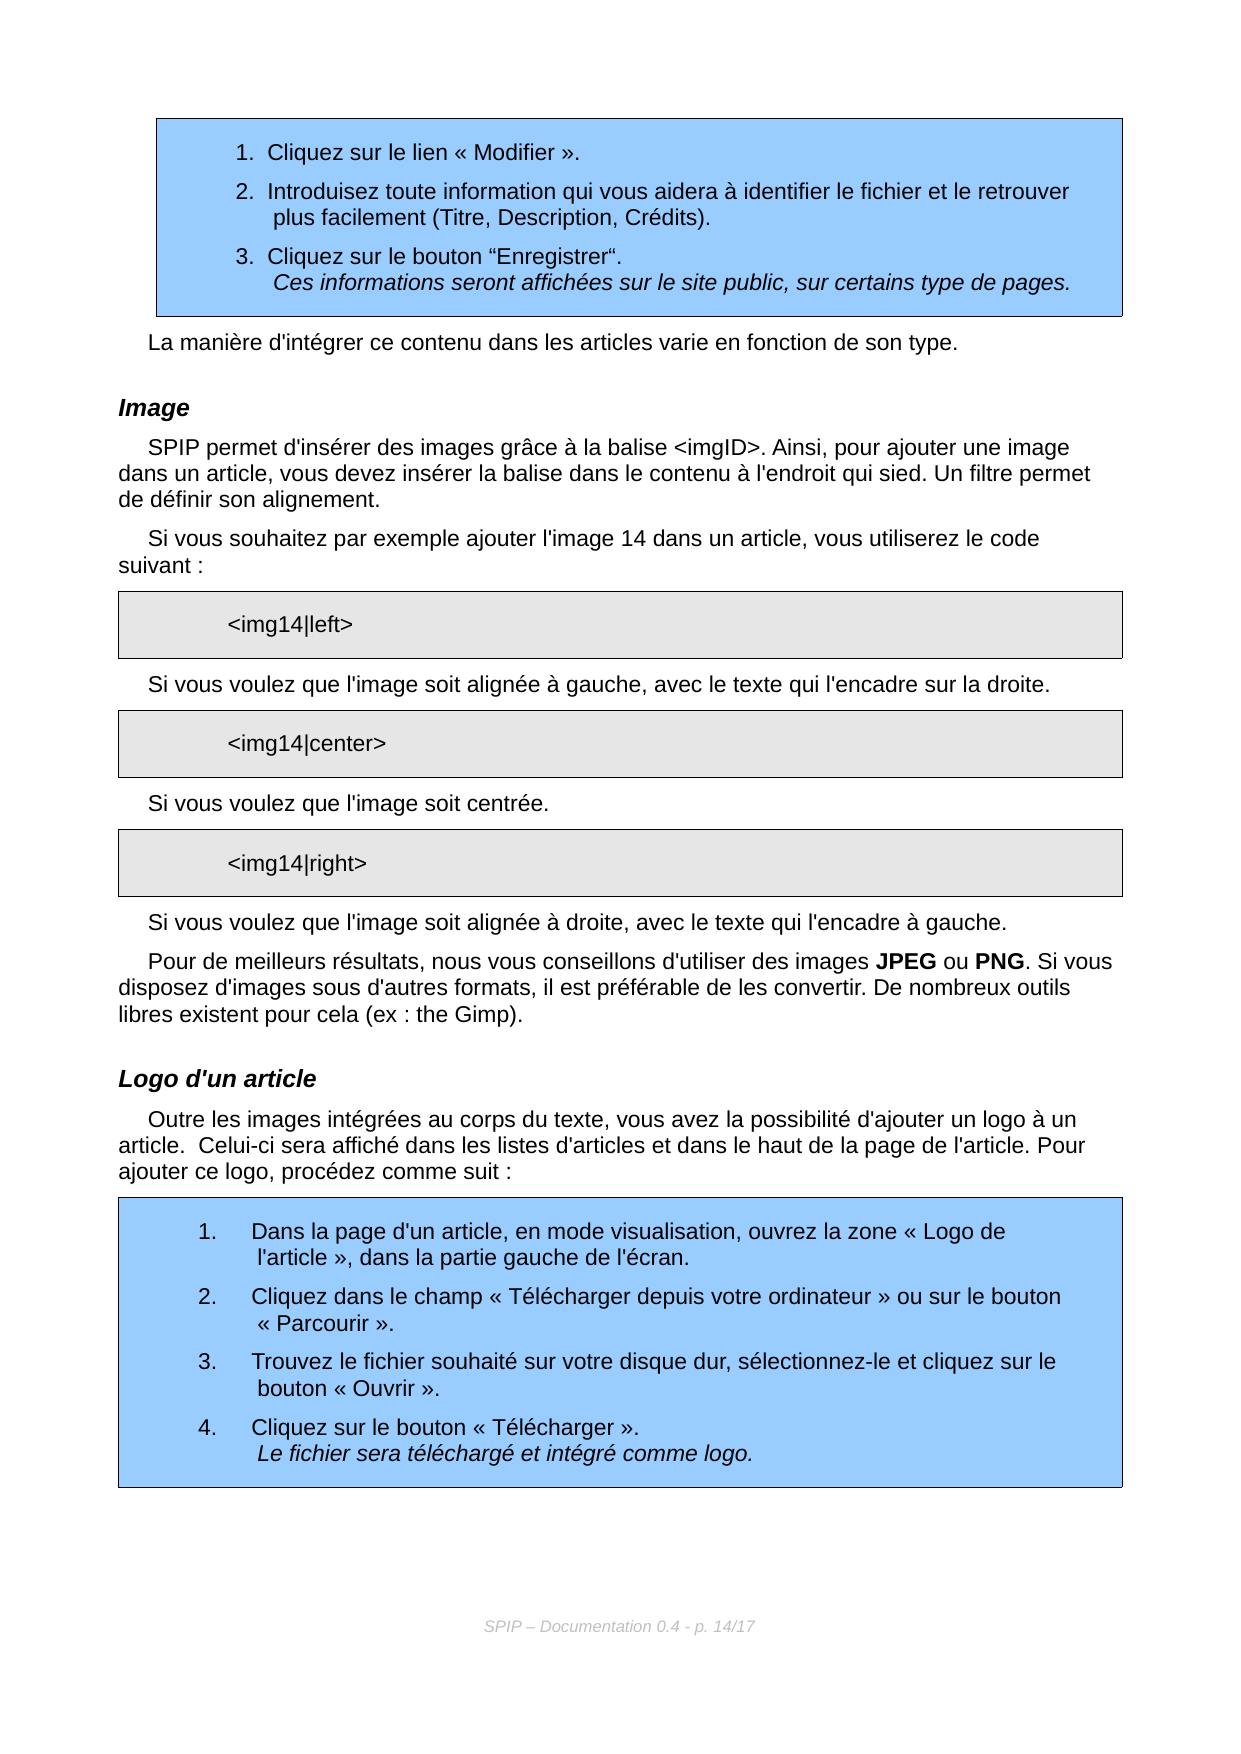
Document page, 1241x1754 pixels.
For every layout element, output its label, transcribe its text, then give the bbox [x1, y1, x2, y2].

text <img14|center> [119, 711, 1122, 777]
text <img14|right> [119, 830, 1122, 896]
list Cliquez sur le lien « Modifier ». [157, 119, 1122, 157]
list Cliquez dans le champ « Télécharger depuis votre ordinateur » ou sur le bouton « Parcourir ». [119, 1262, 1122, 1328]
list Trouvez le fichier souhaité sur votre disque dur, sélectionnez-le et cliquez sur le bouton « Ouvrir ». [119, 1328, 1122, 1393]
list Cliquez sur le bouton “Enregistrer“. Ces informations seront affichées sur le site public, sur certains type de pages. [157, 222, 1122, 316]
list Introduisez toute information qui vous aidera à identifier le fichier et le retrouver plus facilement (Titre, Description, Crédits). [157, 157, 1122, 222]
text SPIP permet d'insérer des images grâce à la balise <imgID>. Ainsi, pour ajouter une image dans un article, vous devez insérer la balise dans le contenu à l'endroit qui sied. Un filtre permet de définir son alignement. [118, 434, 1122, 513]
text <img14|left> [119, 592, 1122, 658]
list Cliquez sur le bouton « Télécharger ». Le fichier sera téléchargé et intégré comme logo. [119, 1393, 1122, 1487]
text Si vous voulez que l'image soit alignée à droite, avec le texte qui l'encadre à gauche. [118, 909, 1122, 936]
text Si vous voulez que l'image soit alignée à gauche, avec le texte qui l'encadre sur la droite. [118, 671, 1122, 697]
text Si vous voulez que l'image soit centrée. [118, 790, 1122, 816]
text Pour de meilleurs résultats, nous vous conseillons d'utiliser des images JPEG ou PNG. Si vous disposez d'images sous d'autres formats, il est préférable de les convertir. De nombreux outils libres existent pour cela (ex : the Gimp). [118, 948, 1122, 1027]
subtitle Image [118, 393, 1122, 421]
text Outre les images intégrées au corps du texte, vous avez la possibilité d'ajouter un logo à un article. Celui-ci sera affiché dans les listes d'articles et dans le haut de la page de l'article. Pour ajouter ce logo, procédez comme suit : [118, 1106, 1122, 1185]
text Si vous souhaitez par exemple ajouter l'image 14 dans un article, vous utiliserez le code suivant : [118, 525, 1122, 578]
list Dans la page d'un article, en mode visualisation, ouvrez la zone « Logo de l'article », dans la partie gauche de l'écran. [119, 1198, 1122, 1262]
subtitle Logo d'un article [118, 1064, 1122, 1093]
text La manière d'intégrer ce contenu dans les articles varie en fonction de son type. [118, 329, 1122, 355]
